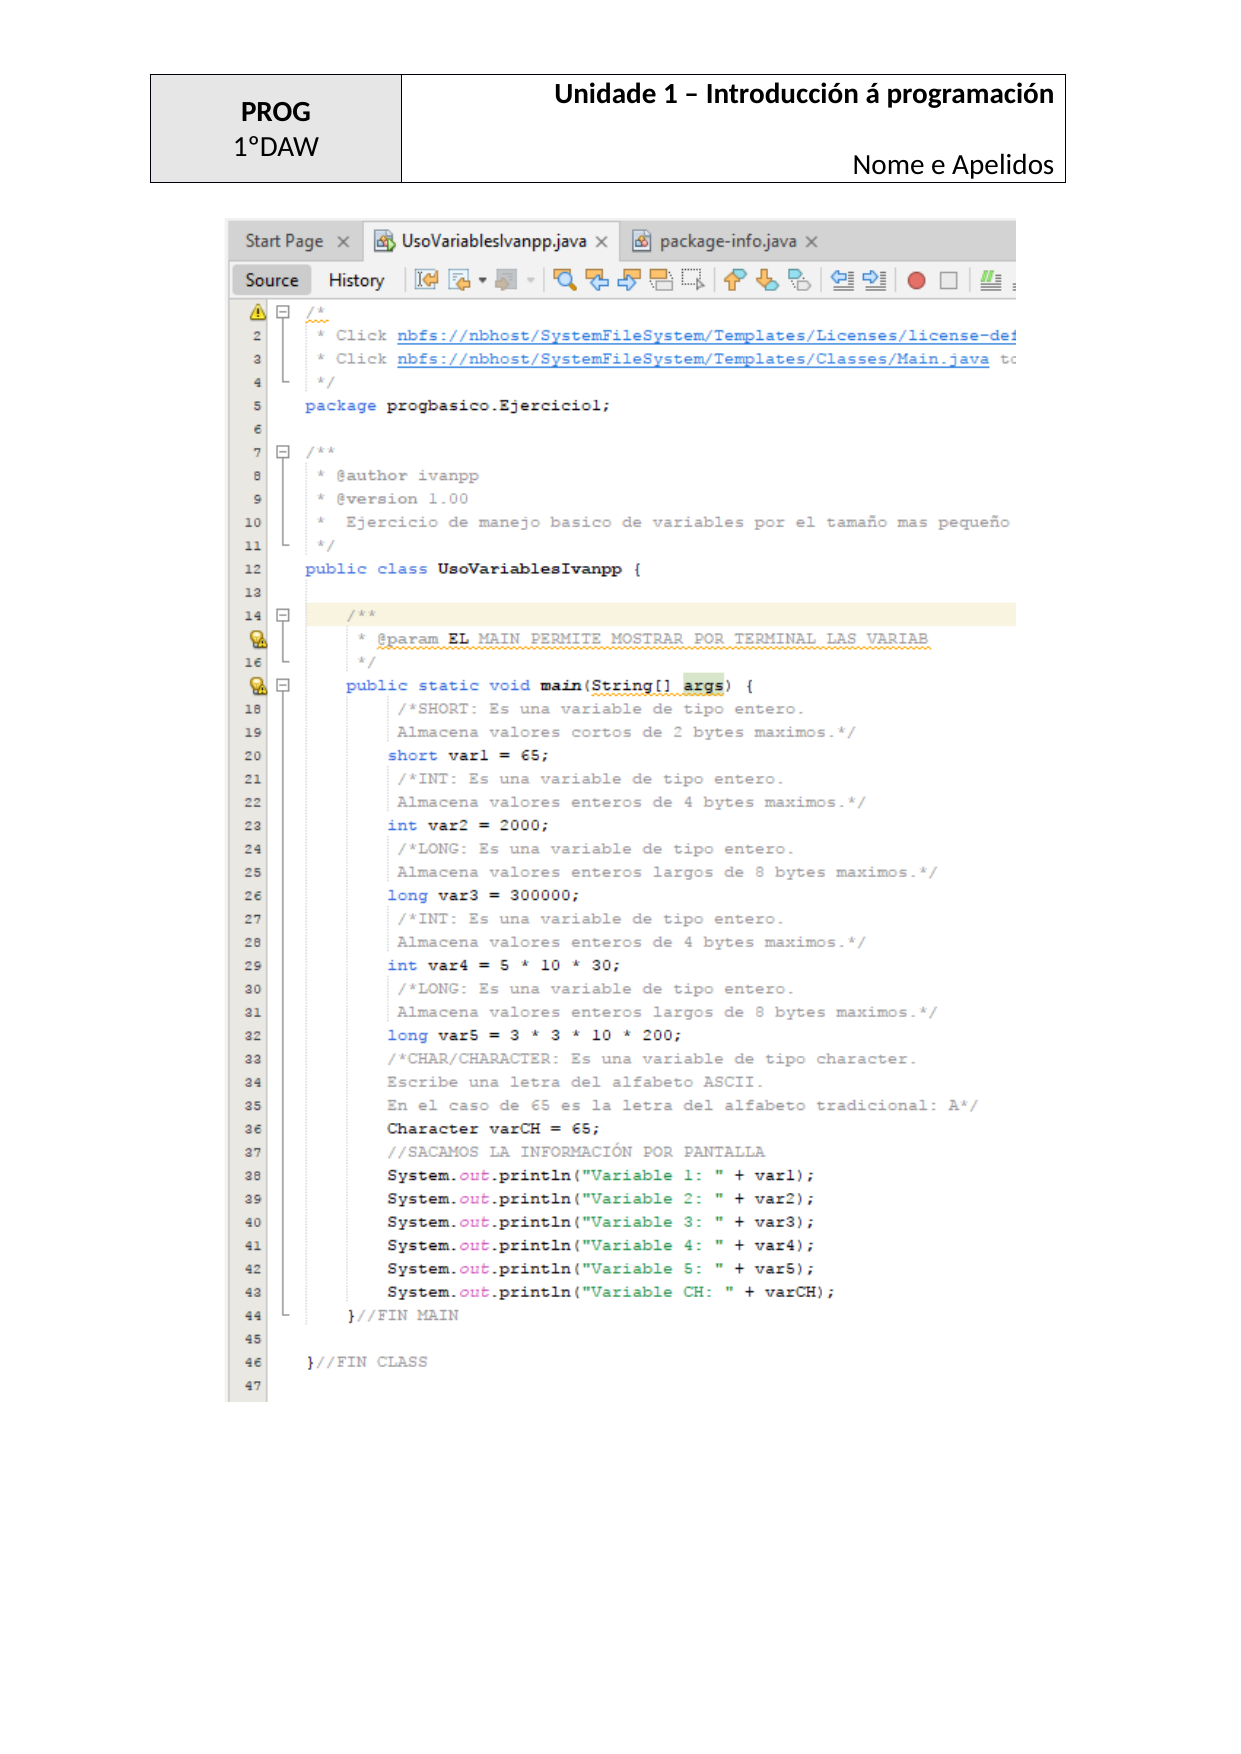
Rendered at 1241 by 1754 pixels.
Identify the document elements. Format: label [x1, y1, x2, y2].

picture [224, 218, 1016, 1402]
